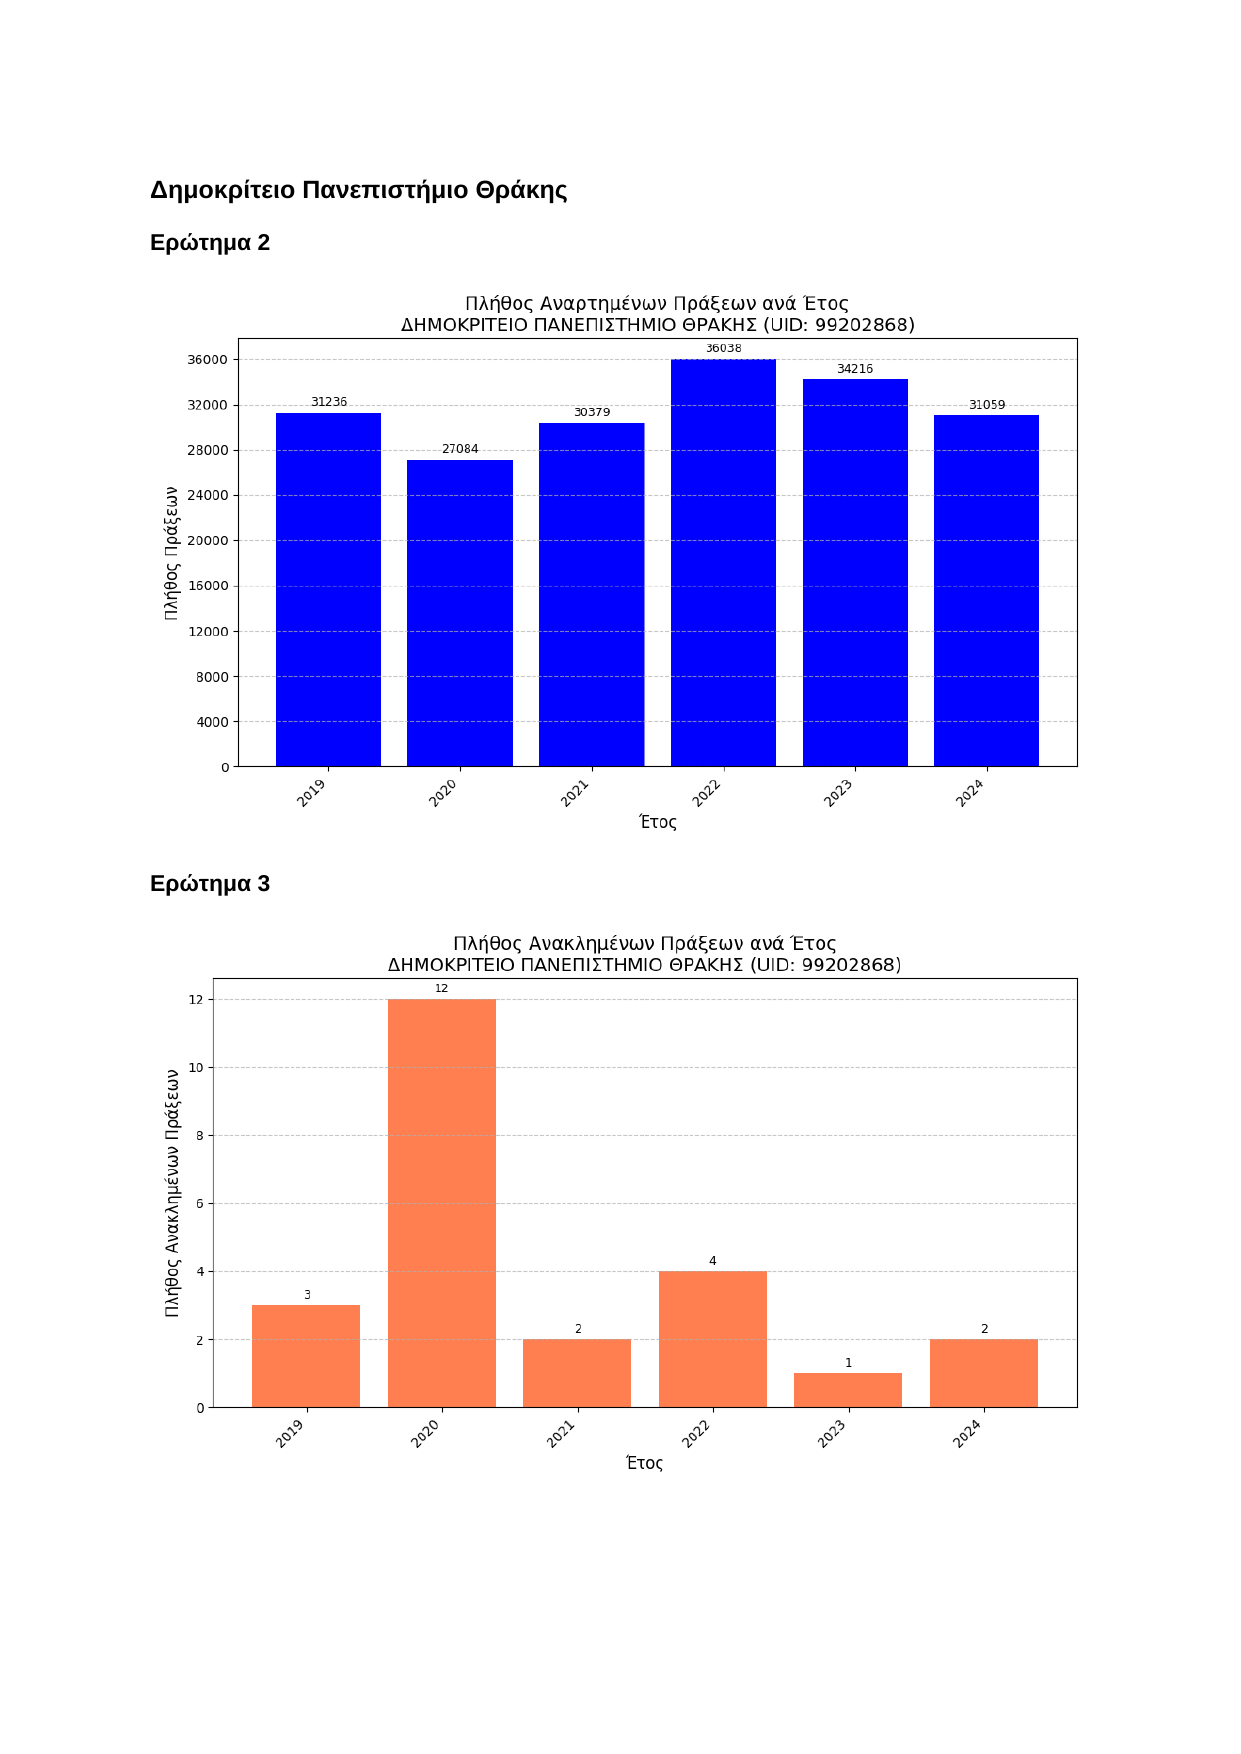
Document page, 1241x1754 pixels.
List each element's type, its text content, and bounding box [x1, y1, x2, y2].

picture [150, 280, 1091, 845]
picture [150, 921, 1091, 1486]
text Ερώτημα 2 [150, 229, 1090, 255]
text Δημοκρίτειο Πανεπιστήμιο Θράκης [150, 175, 1090, 204]
text Ερώτημα 3 [150, 870, 1090, 896]
